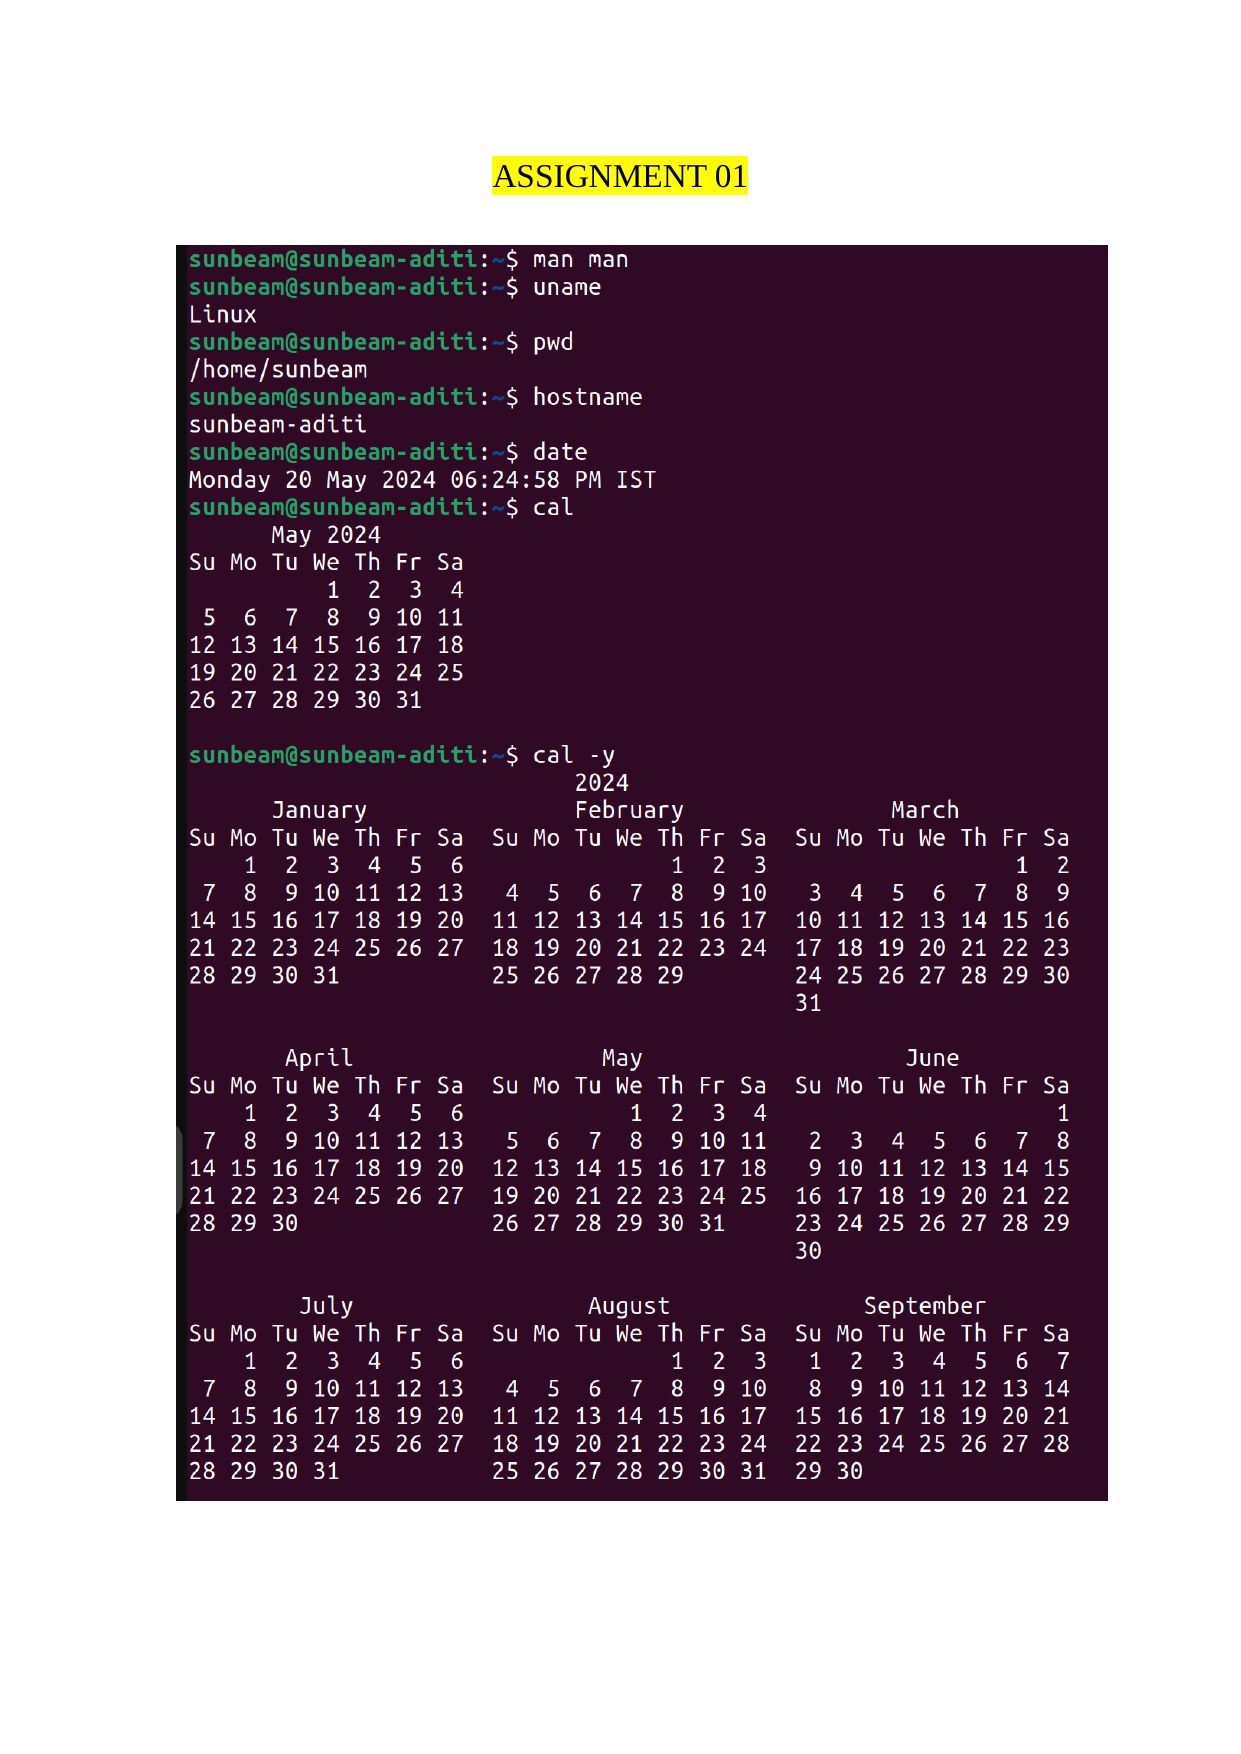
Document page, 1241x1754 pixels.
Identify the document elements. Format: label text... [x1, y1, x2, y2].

picture [176, 245, 1108, 1501]
text ASSIGNMENT 01 [118, 156, 1122, 195]
